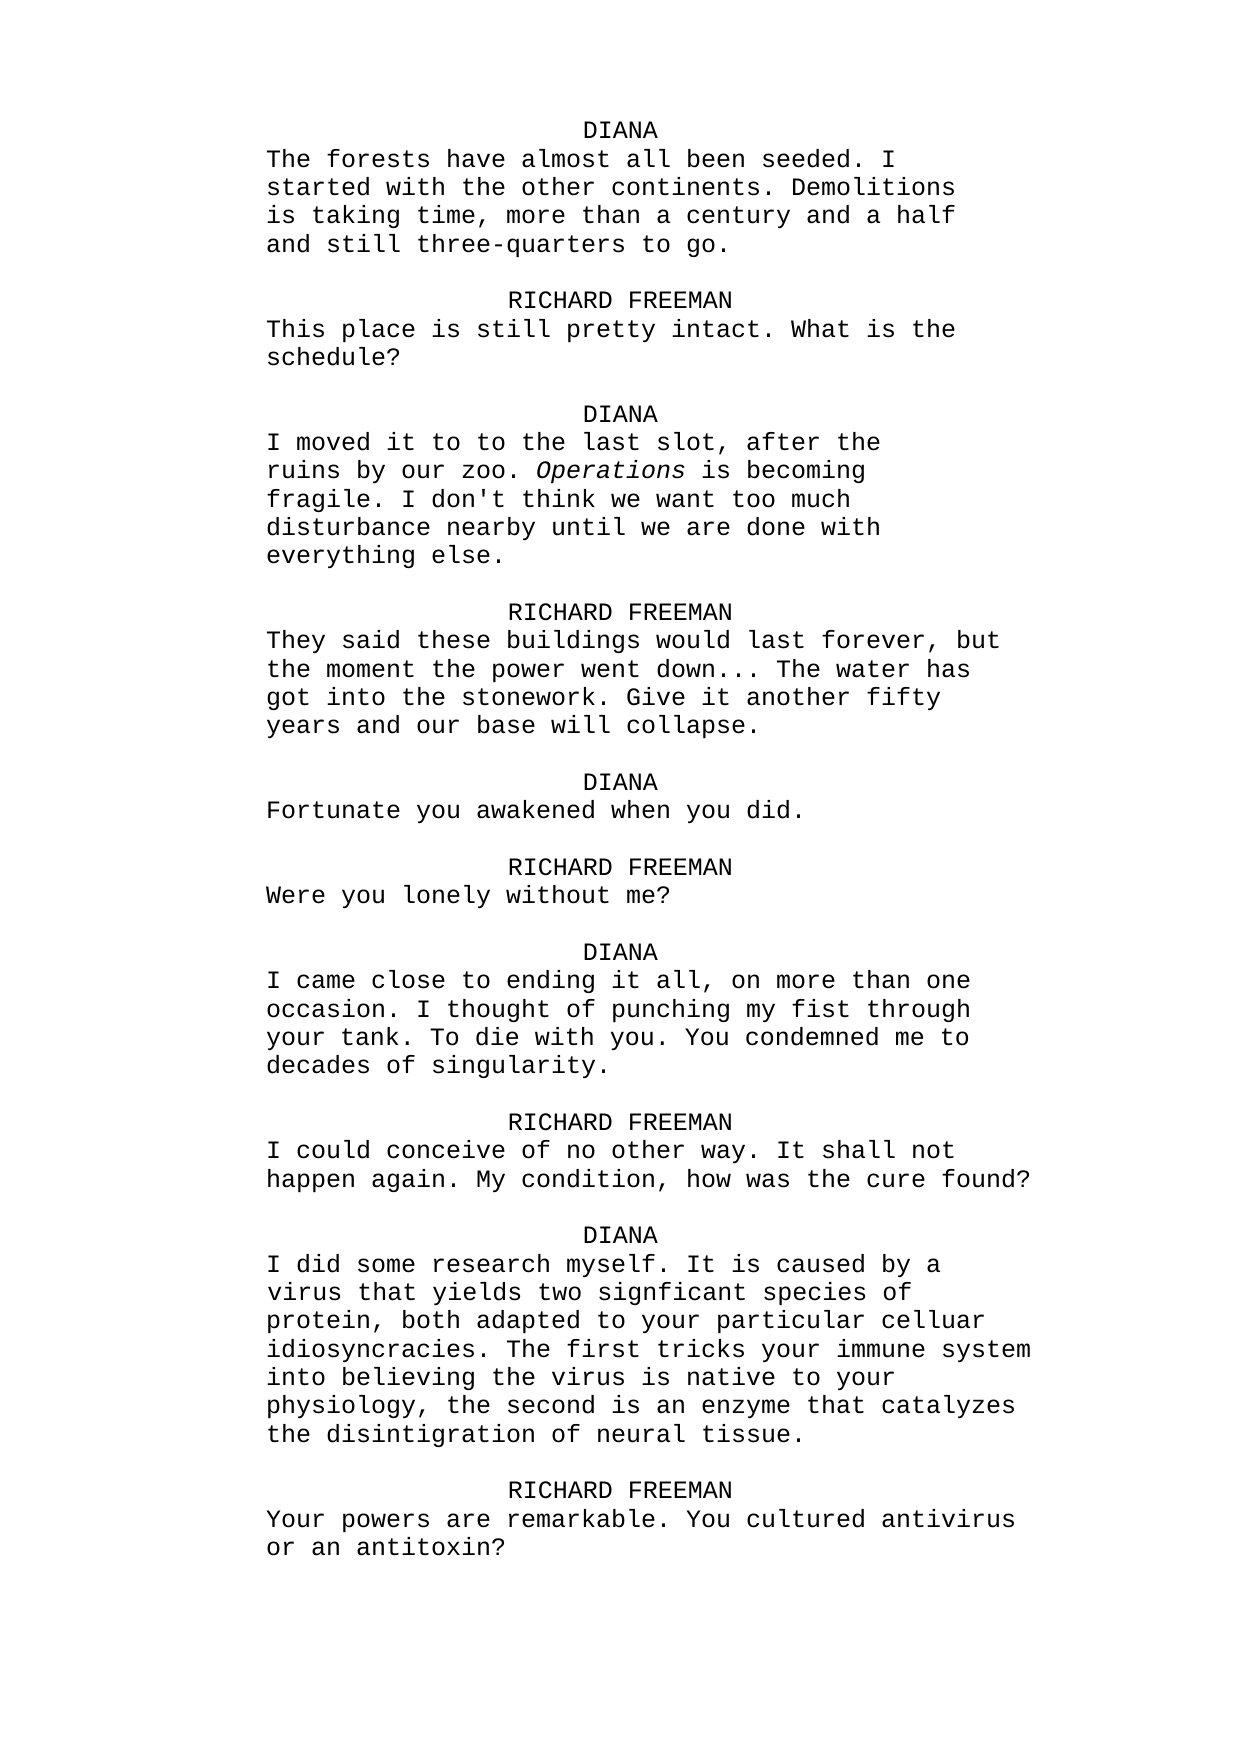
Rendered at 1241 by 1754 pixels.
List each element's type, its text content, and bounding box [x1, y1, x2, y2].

text They said these buildings would last forever, but [118, 628, 1122, 656]
text started with the other continents. Demolitions [118, 175, 1122, 203]
text everything else. [118, 543, 1122, 571]
text disturbance nearby until we are done with [118, 515, 1122, 543]
text ruins by our zoo. Operations is becoming [118, 458, 1122, 486]
text happen again. My condition, how was the cure found? [118, 1166, 1122, 1195]
text I could conceive of no other way. It shall not [118, 1138, 1122, 1166]
text Your powers are remarkable. You cultured antivirus [118, 1506, 1122, 1535]
text DIANA [118, 1223, 1122, 1251]
text The forests have almost all been seeded. I [118, 146, 1122, 175]
text the moment the power went down... The water has [118, 656, 1122, 685]
text I came close to ending it all, on more than one [118, 968, 1122, 996]
text into believing the virus is native to your [118, 1365, 1122, 1393]
text the disintigration of neural tissue. [118, 1421, 1122, 1450]
text physiology, the second is an enzyme that catalyzes [118, 1393, 1122, 1421]
text occasion. I thought of punching my fist through [118, 996, 1122, 1025]
text RICHARD FREEMAN [118, 600, 1122, 628]
text schedule? [118, 345, 1122, 373]
text DIANA [118, 401, 1122, 430]
text your tank. To die with you. You condemned me to [118, 1025, 1122, 1053]
text is taking time, more than a century and a half [118, 203, 1122, 231]
text decades of singularity. [118, 1053, 1122, 1081]
text RICHARD FREEMAN [118, 288, 1122, 316]
text RICHARD FREEMAN [118, 855, 1122, 883]
text idiosyncracies. The first tricks your immune system [118, 1336, 1122, 1365]
text virus that yields two signficant species of [118, 1280, 1122, 1308]
text and still three-quarters to go. [118, 231, 1122, 260]
text Fortunate you awakened when you did. [118, 798, 1122, 826]
text DIANA [118, 940, 1122, 968]
text I did some research myself. It is caused by a [118, 1251, 1122, 1280]
text RICHARD FREEMAN [118, 1478, 1122, 1506]
text I moved it to to the last slot, after the [118, 430, 1122, 458]
text or an antitoxin? [118, 1535, 1122, 1563]
text DIANA [118, 770, 1122, 798]
text DIANA [118, 118, 1122, 146]
text Were you lonely without me? [118, 883, 1122, 911]
text got into the stonework. Give it another fifty [118, 685, 1122, 713]
text years and our base will collapse. [118, 713, 1122, 741]
text protein, both adapted to your particular celluar [118, 1308, 1122, 1336]
text RICHARD FREEMAN [118, 1110, 1122, 1138]
text fragile. I don't think we want too much [118, 486, 1122, 515]
text This place is still pretty intact. What is the [118, 316, 1122, 345]
